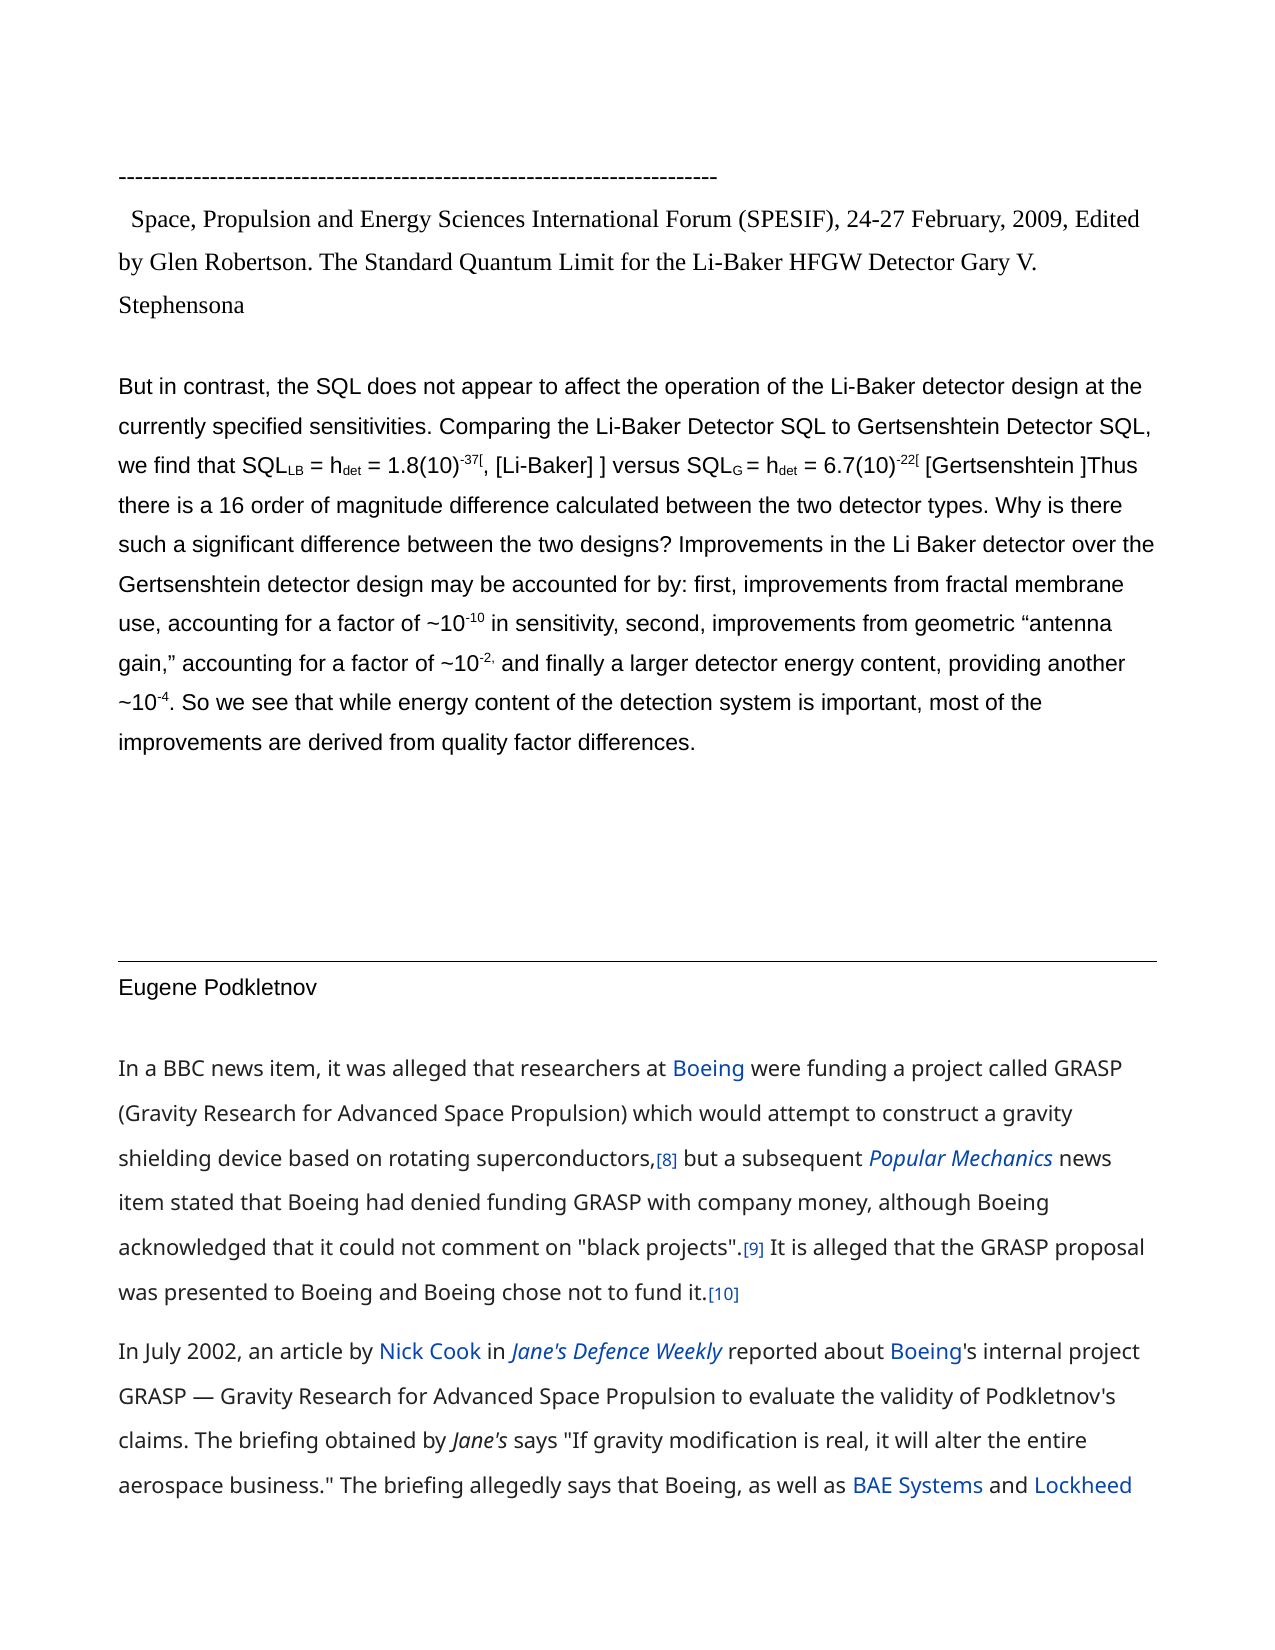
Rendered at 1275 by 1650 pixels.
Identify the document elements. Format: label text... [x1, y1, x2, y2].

text ------------------------------------------------------------------------ [118, 161, 1157, 190]
text Eugene Podkletnov [118, 974, 1157, 1001]
text In a BBC news item, it was alleged that researchers at Boeing were funding a project called GRASP (Gravity Research for Advanced Space Propulsion) which would attempt to construct a gravity shielding device based on rotating superconductors,[8] but a subsequent Popular Mechanics news item stated that Boeing had denied funding GRASP with company money, although Boeing acknowledged that it could not comment on "black projects".[9] It is alleged that the GRASP proposal was presented to Boeing and Boeing chose not to fund it.[10] [118, 1053, 1157, 1306]
text Space, Propulsion and Energy Sciences International Forum (SPESIF), 24-27 February, 2009, Edited by Glen Robertson. The Standard Quantum Limit for the Li-Baker HFGW Detector Gary V. Stephensona [118, 204, 1157, 319]
text But in contrast, the SQL does not appear to affect the operation of the Li-Baker detector design at the currently specified sensitivities. Comparing the Li-Baker Detector SQL to Gertsenshtein Detector SQL, we find that SQLLB = hdet = 1.8(10)-37[, [Li-Baker] ] versus SQLG = hdet = 6.7(10)-22[ [Gertsenshtein ]Thus there is a 16 order of magnitude difference calculated between the two detector types. Why is there such a significant difference between the two designs? Improvements in the Li Baker detector over the Gertsenshtein detector design may be accounted for by: first, improvements from fractal membrane use, accounting for a factor of ~10-10 in sensitivity, second, improvements from geometric “antenna gain,” accounting for a factor of ~10-2, and finally a larger detector energy content, providing another ~10-4. So we see that while energy content of the detection system is important, most of the improvements are derived from quality factor differences. [118, 373, 1157, 755]
text In July 2002, an article by Nick Cook in Jane's Defence Weekly reported about Boeing's internal project GRASP — Gravity Research for Advanced Space Propulsion to evaluate the validity of Podkletnov's claims. The briefing obtained by Jane's says "If gravity modification is real, it will alter the entire aerospace business." The briefing allegedly says that Boeing, as well as BAE Systems and Lockheed [118, 1336, 1157, 1500]
